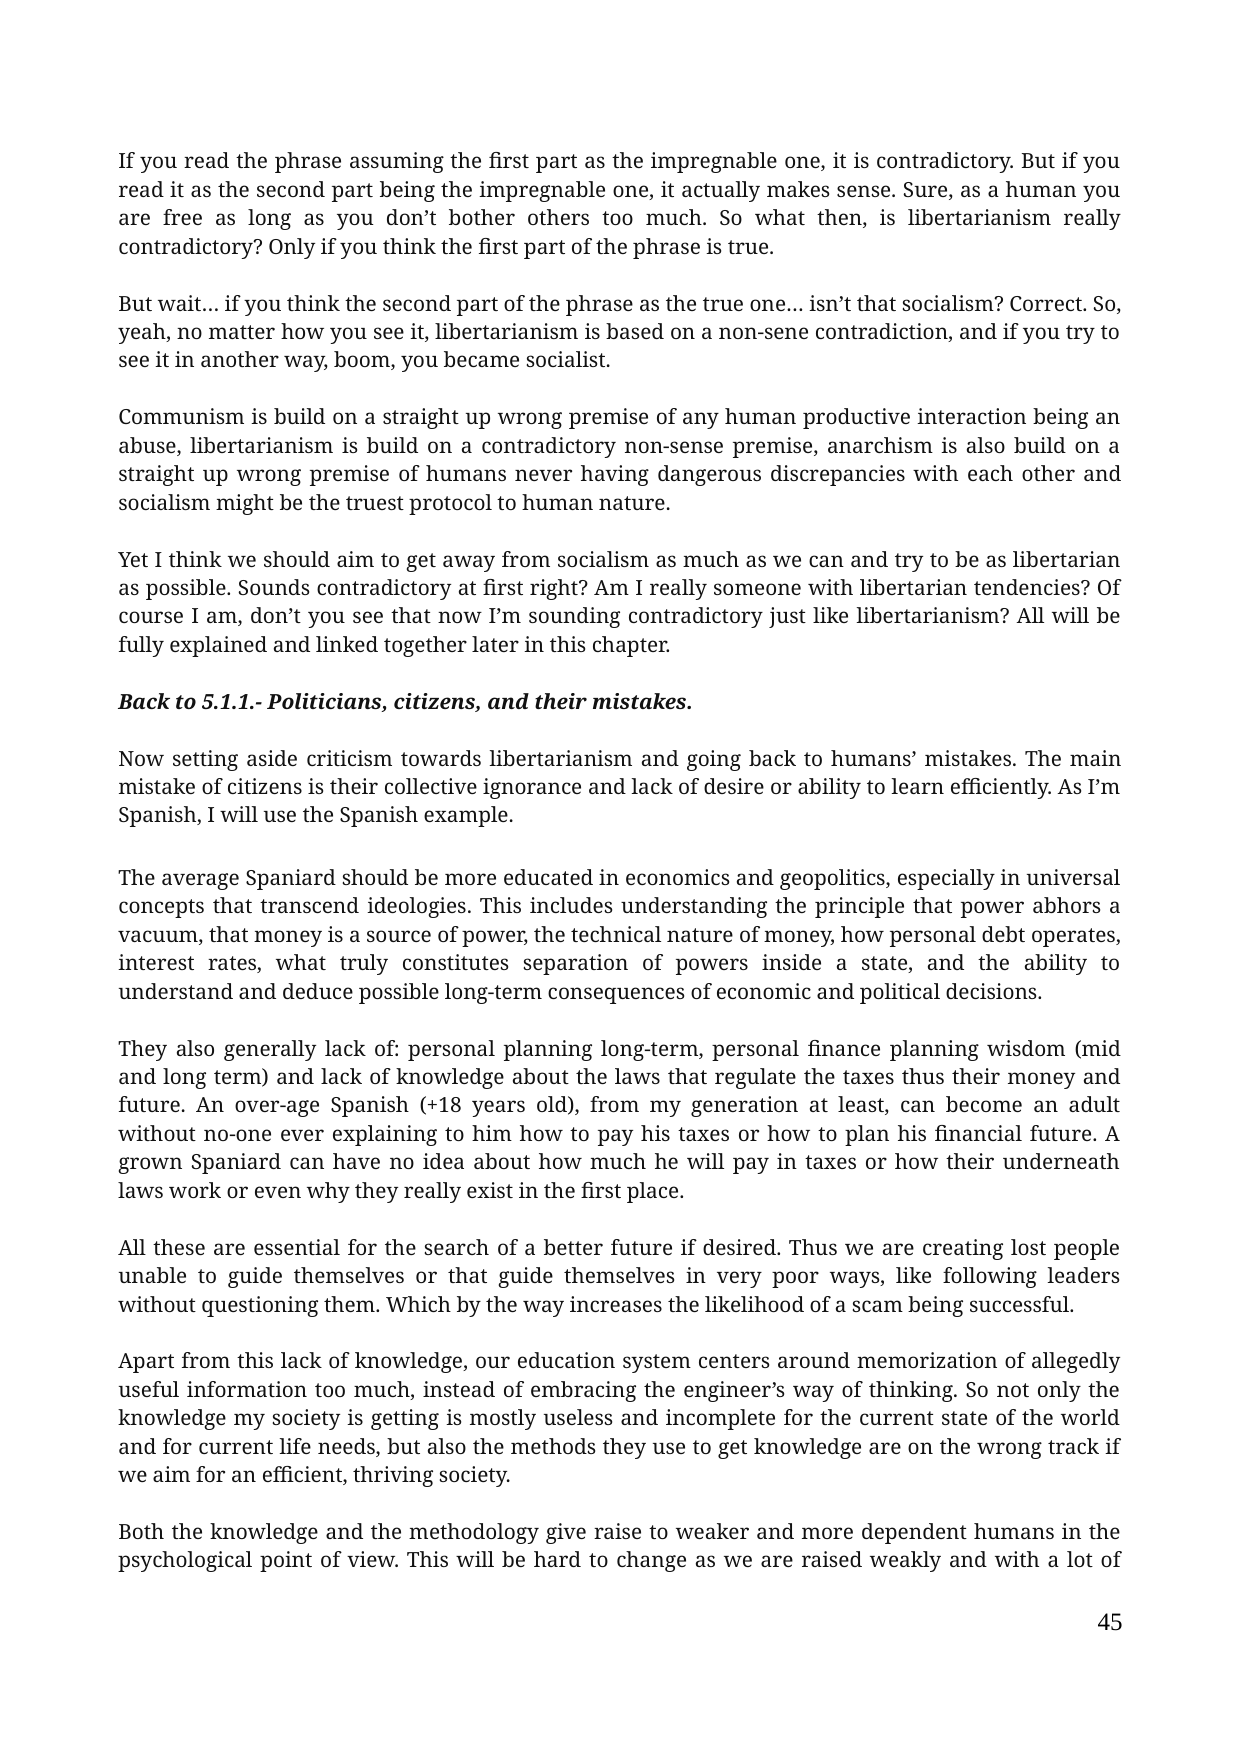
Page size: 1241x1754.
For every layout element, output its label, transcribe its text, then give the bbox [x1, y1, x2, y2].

text Yet I think we should aim to get away from socialism as much as we can and try to be as libertarian as possible. Sounds contradictory at first right? Am I really someone with libertarian tendencies? Of course I am, don’t you see that now I’m sounding contradictory just like libertarianism? All will be fully explained and linked together later in this chapter. [118, 545, 1122, 658]
text They also generally lack of: personal planning long-term, personal finance planning wisdom (mid and long term) and lack of knowledge about the laws that regulate the taxes thus their money and future. An over-age Spanish (+18 years old), from my generation at least, can become an adult without no-one ever explaining to him how to pay his taxes or how to plan his financial future. A grown Spaniard can have no idea about how much he will pay in taxes or how their underneath laws work or even why they really exist in the first place. [118, 1034, 1122, 1204]
text Both the knowledge and the methodology give raise to weaker and more dependent humans in the psychological point of view. This will be hard to change as we are raised weakly and with a lot of [118, 1517, 1122, 1574]
text The average Spaniard should be more educated in economics and geopolitics, especially in universal concepts that transcend ideologies. This includes understanding the principle that power abhors a vacuum, that money is a source of power, the technical nature of money, how personal debt operates, interest rates, what truly constitutes separation of powers inside a state, and the ability to understand and deduce possible long-term consequences of economic and political decisions. [118, 863, 1122, 1005]
text Apart from this lack of knowledge, our education system centers around memorization of allegedly useful information too much, instead of embracing the engineer’s way of thinking. So not only the knowledge my society is getting is mostly useless and incomplete for the current state of the world and for current life needs, but also the methods they use to get knowledge are on the wrong track if we aim for an efficient, thriving society. [118, 1347, 1122, 1489]
text All these are essential for the search of a better future if desired. Thus we are creating lost people unable to guide themselves or that guide themselves in very poor ways, like following leaders without questioning them. Which by the way increases the likelihood of a scam being successful. [118, 1233, 1122, 1318]
text If you read the phrase assuming the first part as the impregnable one, it is contradictory. But if you read it as the second part being the impregnable one, it actually makes sense. Sure, as a human you are free as long as you don’t bother others too much. So what then, is libertarianism really contradictory? Only if you think the first part of the phrase is true. [118, 147, 1122, 260]
text Communism is build on a straight up wrong premise of any human productive interaction being an abuse, libertarianism is build on a contradictory non-sense premise, anarchism is also build on a straight up wrong premise of humans never having dangerous discrepancies with each other and socialism might be the truest protocol to human nature. [118, 402, 1122, 516]
text Back to 5.1.1.- Politicians, citizens, and their mistakes. [118, 687, 1122, 715]
text Now setting aside criticism towards libertarianism and going back to humans’ mistakes. The main mistake of citizens is their collective ignorance and lack of desire or ability to learn efficiently. As I’m Spanish, I will use the Spanish example. [118, 744, 1122, 829]
text But wait… if you think the second part of the phrase as the true one… isn’t that socialism? Correct. So, yeah, no matter how you see it, libertarianism is based on a non-sene contradiction, and if you try to see it in another way, boom, you became socialist. [118, 289, 1122, 374]
